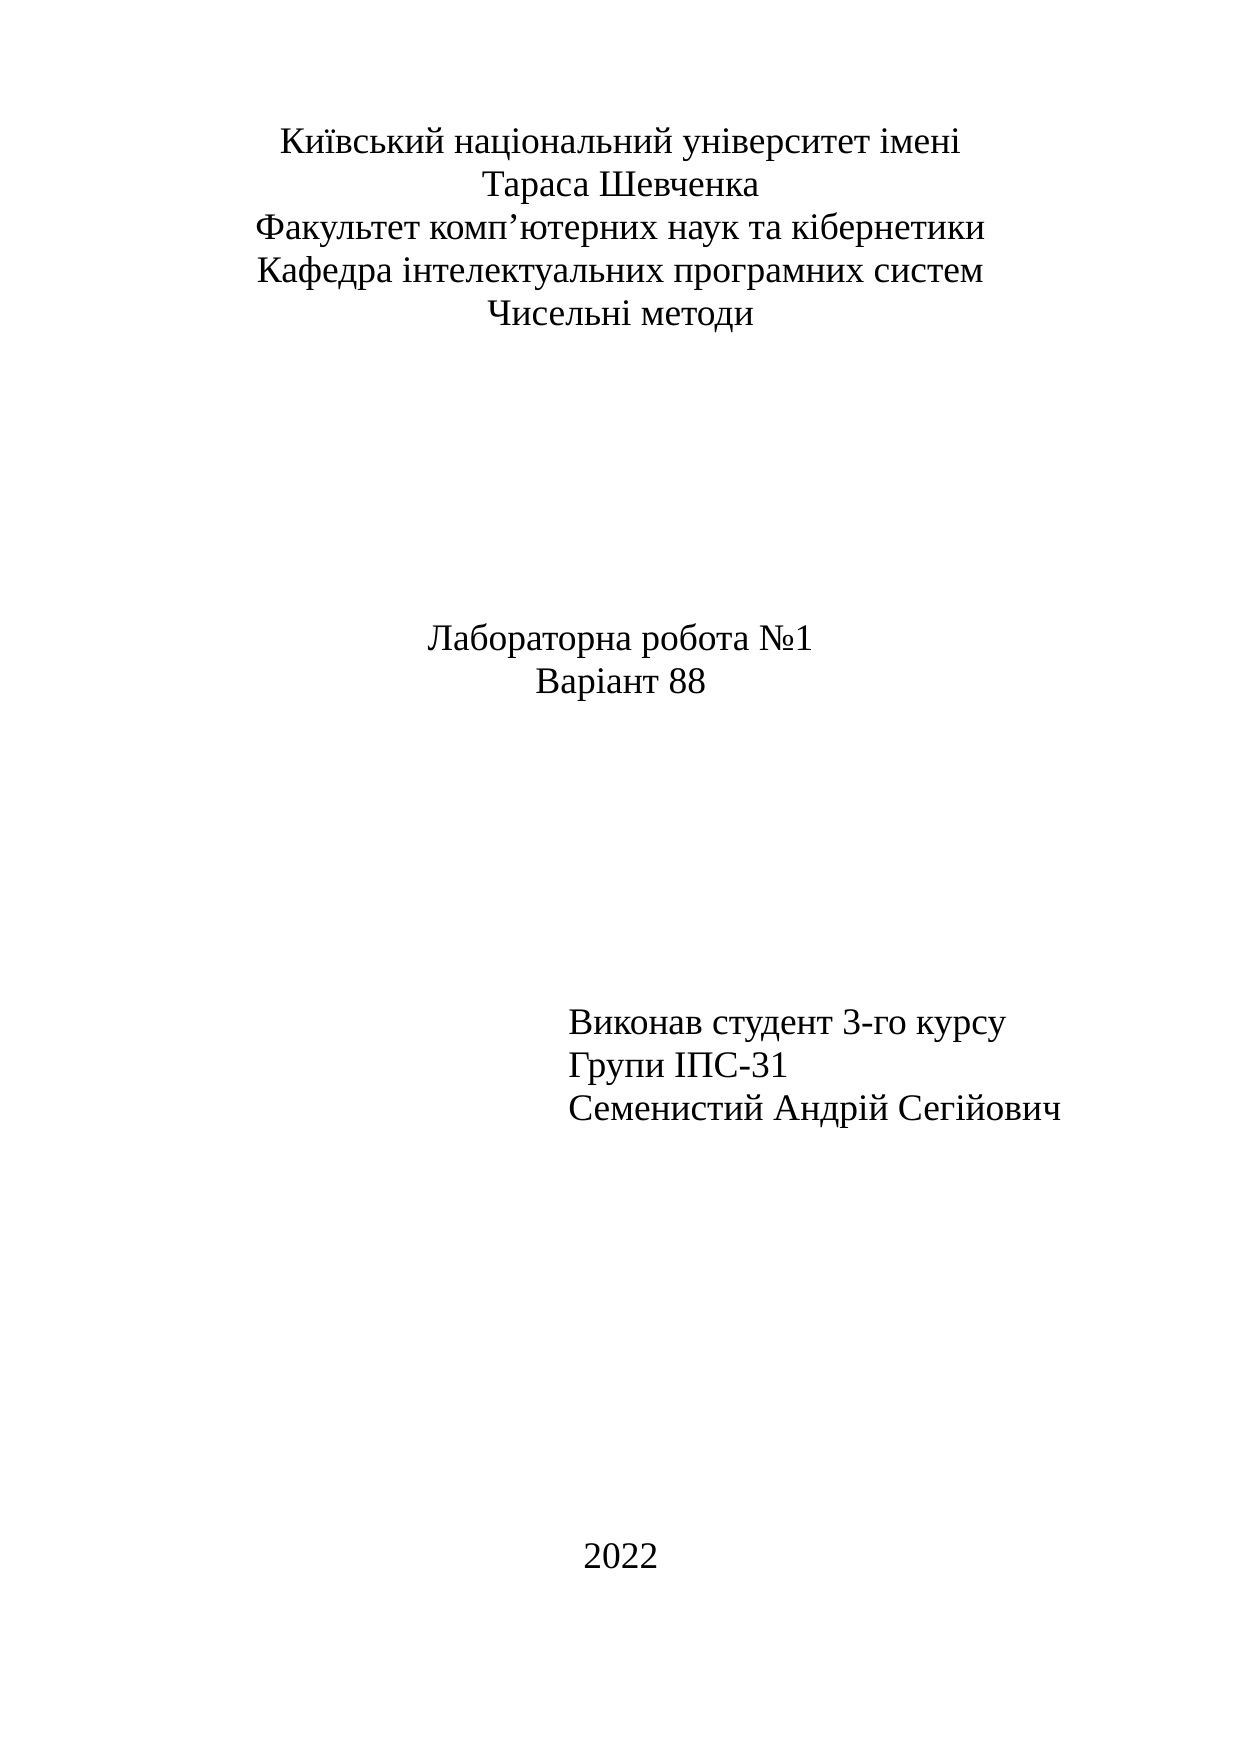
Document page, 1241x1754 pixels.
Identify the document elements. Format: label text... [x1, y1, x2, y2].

table_cell Лабораторна робота №1 Варіант 88 [118, 615, 1123, 999]
table_cell [118, 999, 568, 1534]
table_header Київський національний університет імені Тараса Шевченка Факультет комп’ютерних наук та кібернетики Кафедра інтелектуальних програмних систем Чисельні методи [118, 118, 1123, 615]
table_cell 2022 [118, 1534, 1123, 1590]
table_cell Виконав студент 3-го курсу Групи ІПС-31 Семенистий Андрій Сегійович [568, 999, 1123, 1534]
